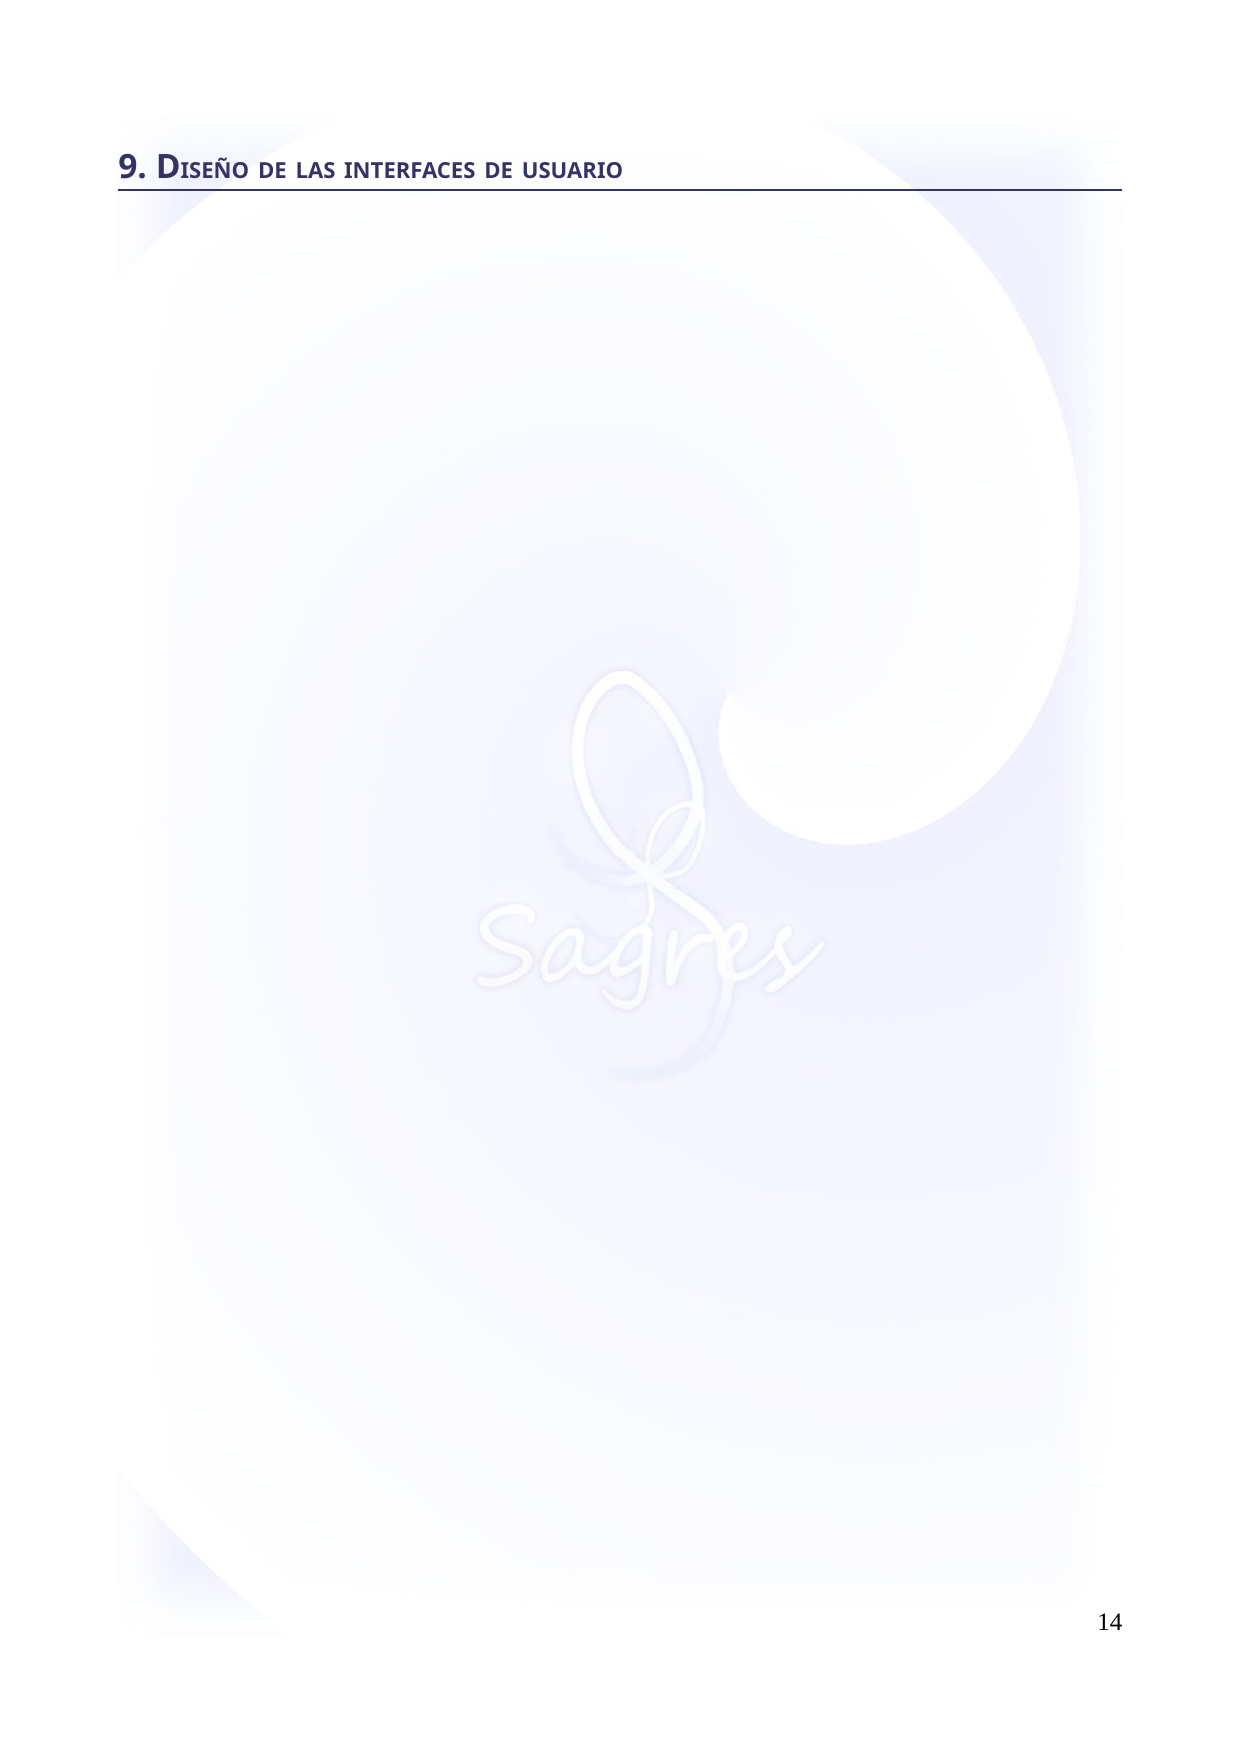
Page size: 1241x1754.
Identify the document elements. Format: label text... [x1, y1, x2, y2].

picture [118, 191, 1122, 1636]
subtitle 9. Diseño de las interfaces de usuario [118, 143, 1122, 189]
picture [118, 118, 1122, 143]
